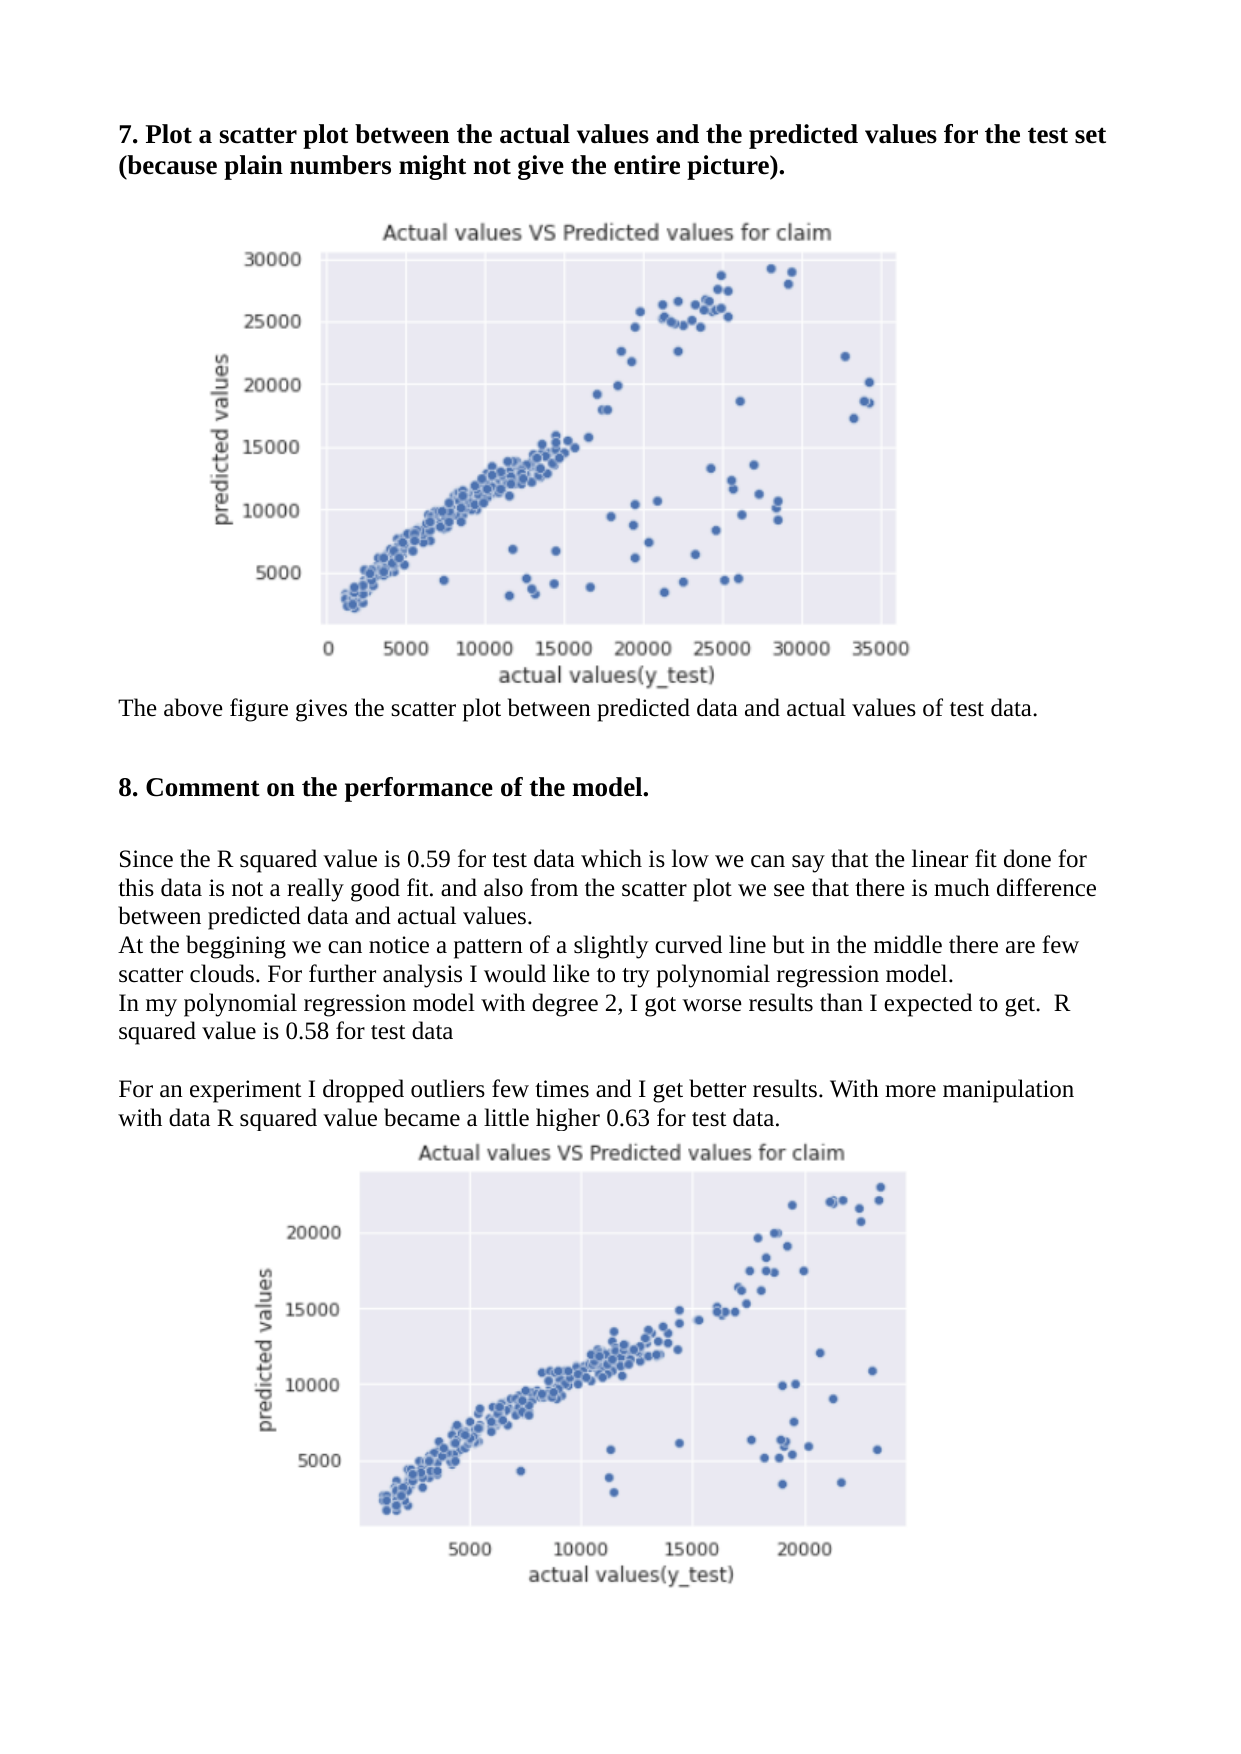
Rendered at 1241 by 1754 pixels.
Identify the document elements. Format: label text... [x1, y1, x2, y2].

picture [177, 205, 930, 694]
text At the beggining we can notice a pattern of a slightly curved line but in the middle there are few scatter clouds. For further analysis I would like to try polynomial regression model. [118, 930, 1122, 988]
subtitle 7. Plot a scatter plot between the actual values and the predicted values for the test set (because plain numbers might not give the entire picture). [118, 118, 1122, 180]
text The above figure gives the scatter plot between predicted data and actual values of test data. [118, 193, 1122, 722]
text Since the R squared value is 0.59 for test data which is low we can say that the linear fit done for this data is not a really good fit. and also from the scatter plot we see that there is much difference between predicted data and actual values. [118, 844, 1122, 930]
subtitle 8. Comment on the performance of the model. [118, 772, 1122, 803]
picture [232, 1131, 980, 1600]
text In my polynomial regression model with degree 2, I got worse results than I expected to get. R squared value is 0.58 for test data [118, 988, 1122, 1045]
text For an experiment I dropped outliers few times and I get better results. With more manipulation with data R squared value became a little higher 0.63 for test data. [118, 1074, 1122, 1131]
